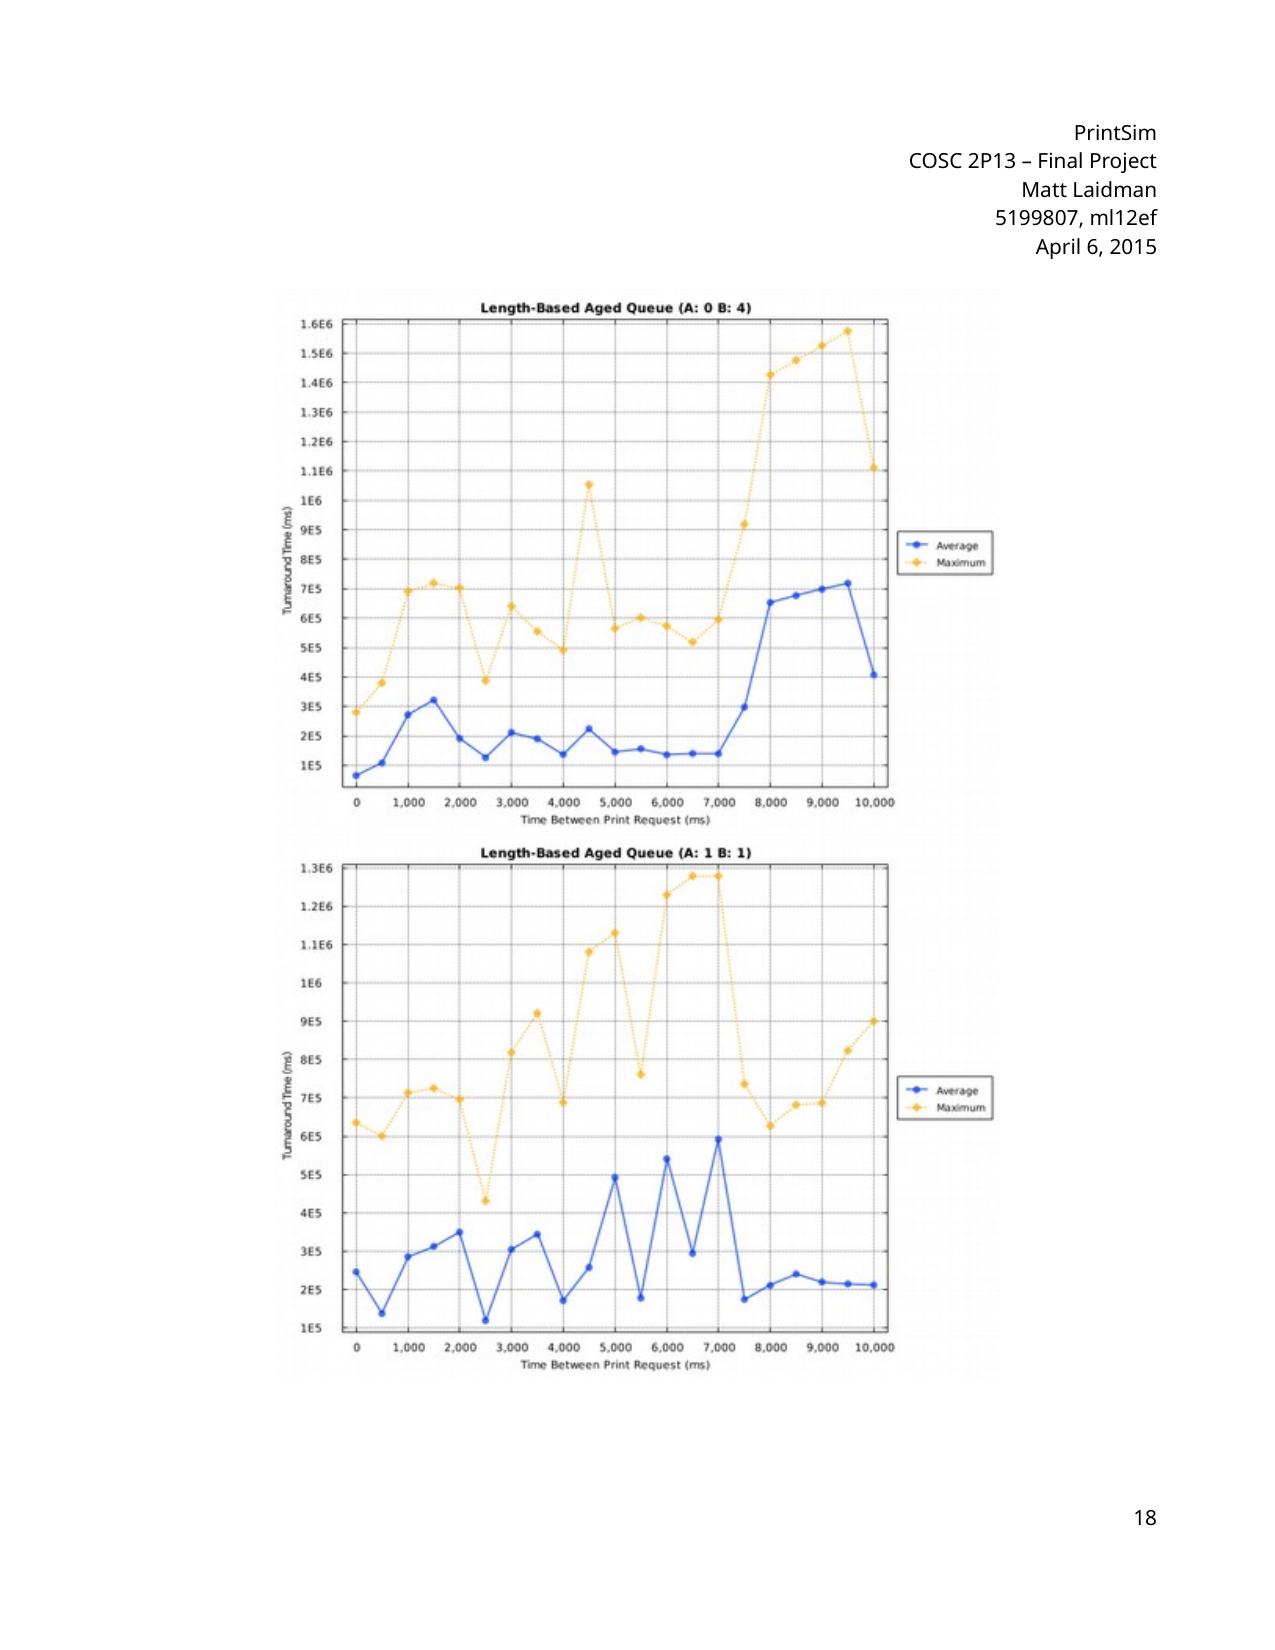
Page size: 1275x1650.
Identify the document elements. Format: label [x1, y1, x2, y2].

picture [273, 289, 1002, 1380]
